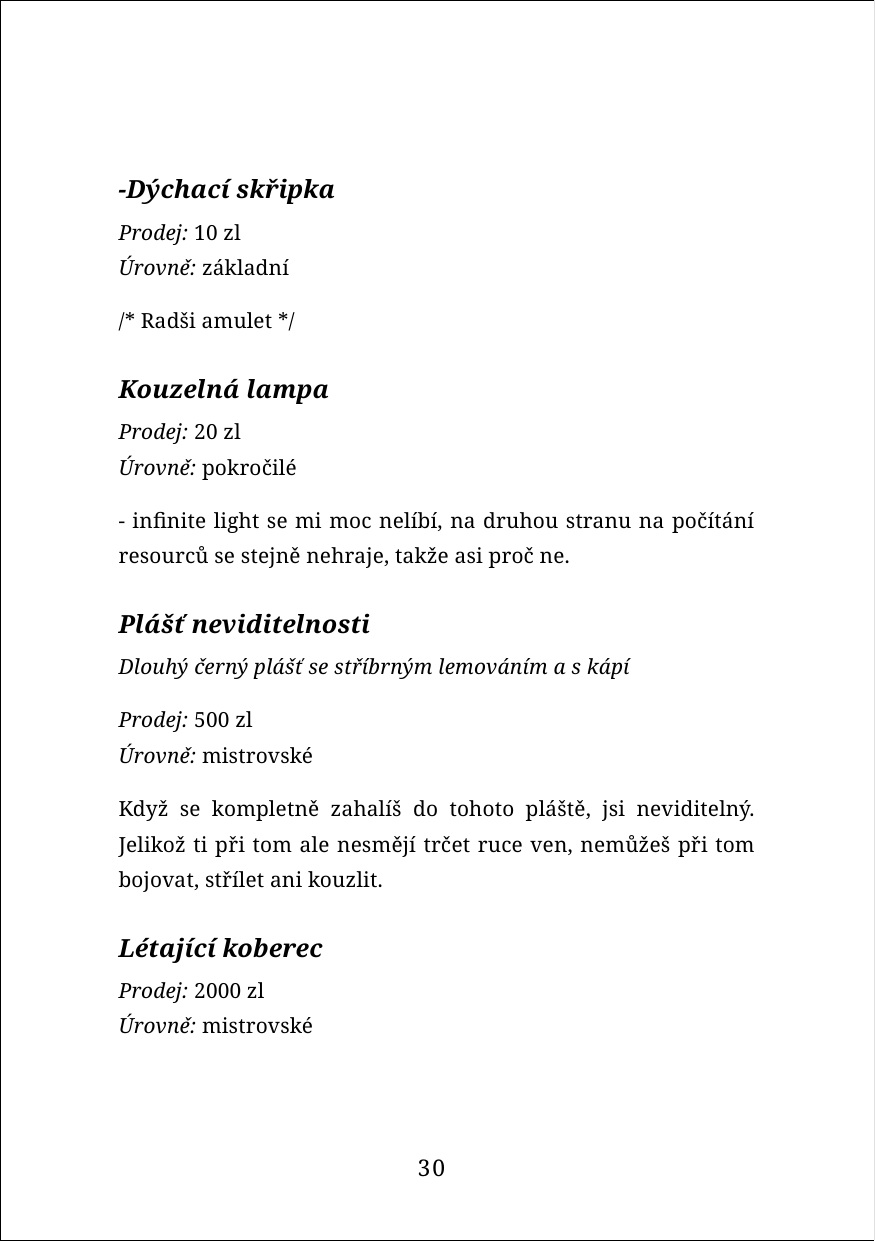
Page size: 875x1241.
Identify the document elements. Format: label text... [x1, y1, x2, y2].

subtitle Létající koberec [118, 930, 756, 964]
subtitle -Dýchací skřipka [118, 172, 756, 206]
text - infinite light se mi moc nelíbí, na druhou stranu na počítání resourců se stejně nehraje, takže asi proč ne. [118, 506, 756, 570]
text Prodej: 10 zl Úrovně: základní [118, 218, 756, 282]
text Prodej: 2000 zl Úrovně: mistrovské [118, 976, 756, 1040]
text /* Radši amulet */ [118, 306, 756, 335]
subtitle Kouzelná lampa [118, 371, 756, 405]
text Prodej: 500 zl Úrovně: mistrovské [118, 706, 756, 769]
subtitle Plášť neviditelnosti [118, 606, 756, 641]
text Prodej: 20 zl Úrovně: pokročilé [118, 417, 756, 481]
text Dlouhý černý plášť se stříbrným lemováním a s kápí [118, 652, 756, 681]
text Když se kompletně zahalíš do tohoto pláště, jsi neviditelný. Jelikož ti při tom ale nesmějí trčet ruce ven, nemůžeš při tom bojovat, střílet ani kouzlit. [118, 794, 756, 894]
